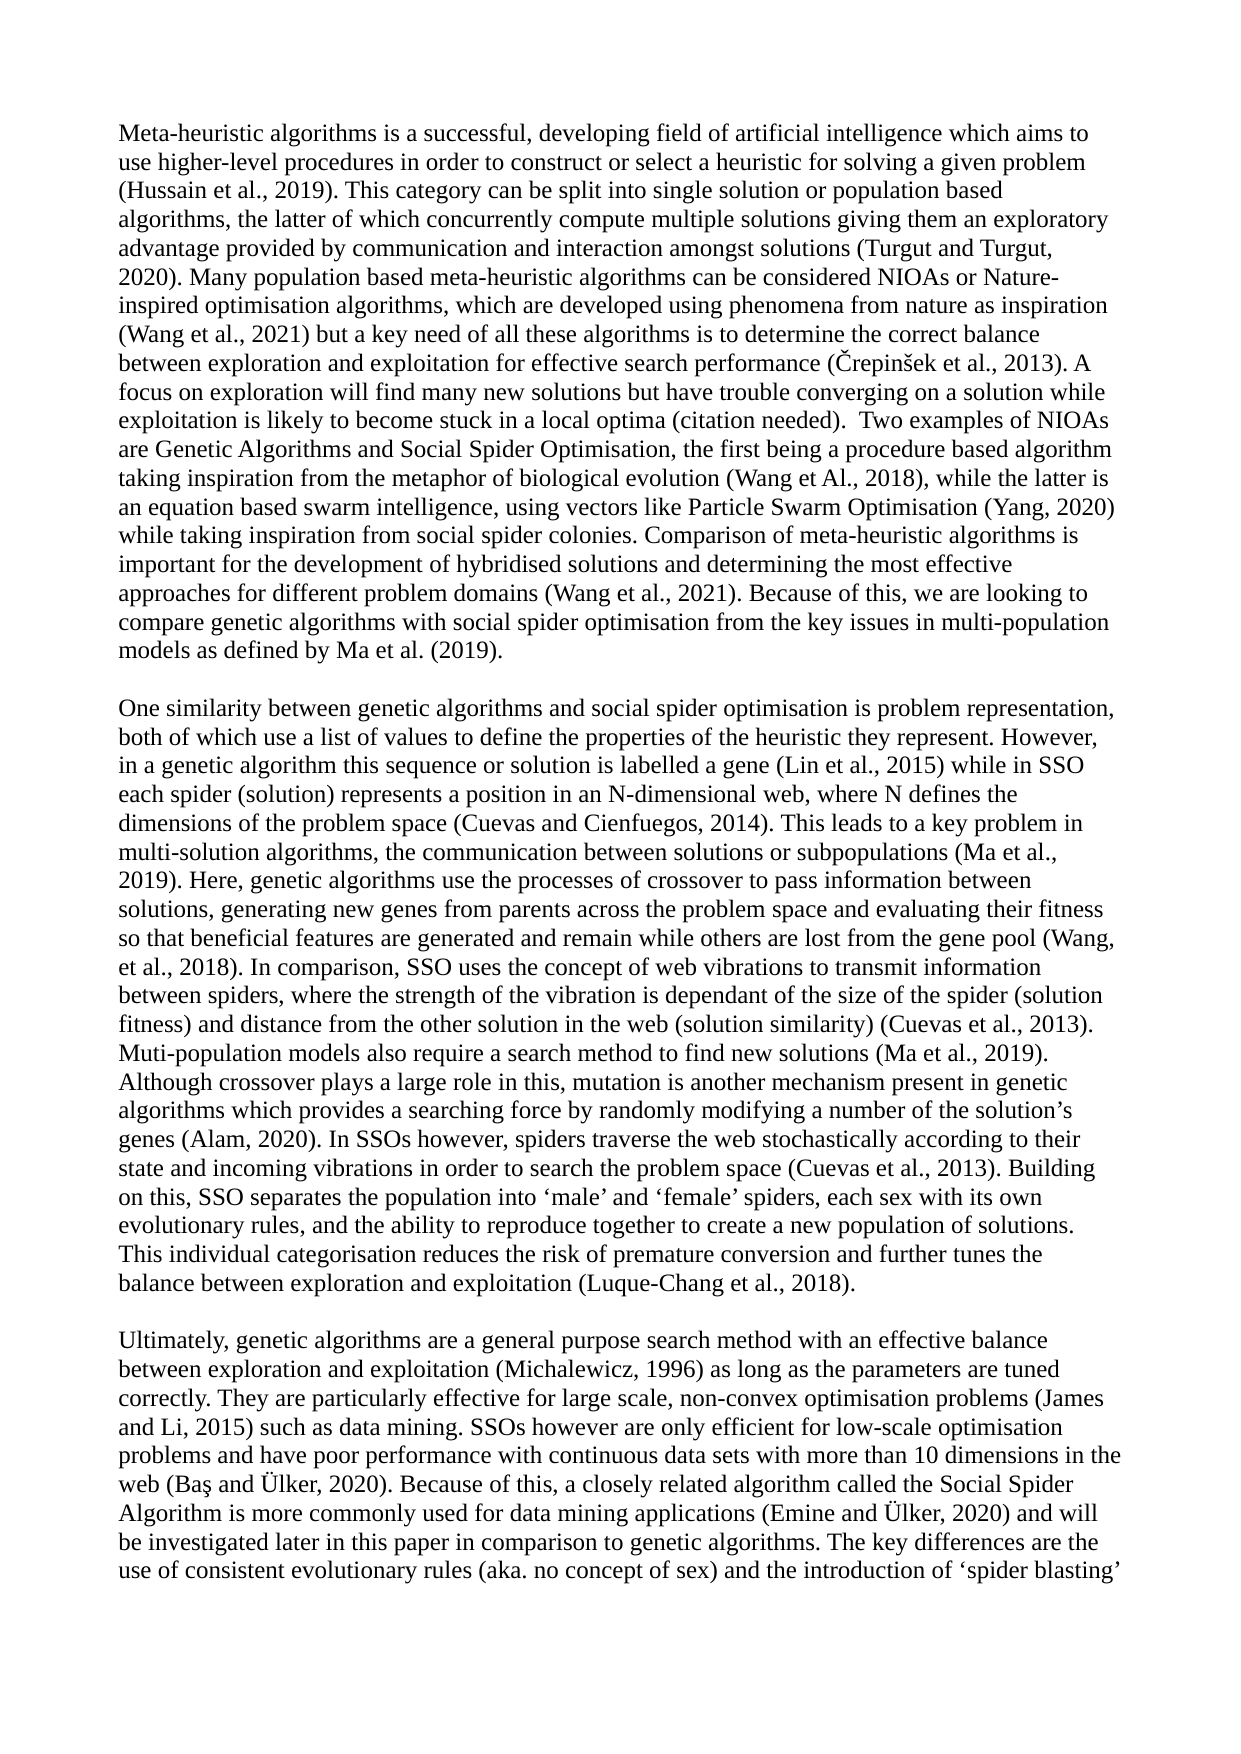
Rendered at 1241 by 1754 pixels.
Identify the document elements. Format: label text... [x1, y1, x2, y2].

text One similarity between genetic algorithms and social spider optimisation is problem representation, both of which use a list of values to define the properties of the heuristic they represent. However, in a genetic algorithm this sequence or solution is labelled a gene (Lin et al., 2015) while in SSO each spider (solution) represents a position in an N-dimensional web, where N defines the dimensions of the problem space (Cuevas and Cienfuegos, 2014). This leads to a key problem in multi-solution algorithms, the communication between solutions or subpopulations (Ma et al., 2019). Here, genetic algorithms use the processes of crossover to pass information between solutions, generating new genes from parents across the problem space and evaluating their fitness so that beneficial features are generated and remain while others are lost from the gene pool (Wang, et al., 2018). In comparison, SSO uses the concept of web vibrations to transmit information between spiders, where the strength of the vibration is dependant of the size of the spider (solution fitness) and distance from the other solution in the web (solution similarity) (Cuevas et al., 2013). Muti-population models also require a search method to find new solutions (Ma et al., 2019). Although crossover plays a large role in this, mutation is another mechanism present in genetic algorithms which provides a searching force by randomly modifying a number of the solution’s genes (Alam, 2020). In SSOs however, spiders traverse the web stochastically according to their state and incoming vibrations in order to search the problem space (Cuevas et al., 2013). Building on this, SSO separates the population into ‘male’ and ‘female’ spiders, each sex with its own evolutionary rules, and the ability to reproduce together to create a new population of solutions. This individual categorisation reduces the risk of premature conversion and further tunes the balance between exploration and exploitation (Luque-Chang et al., 2018). [118, 693, 1122, 1297]
text Meta-heuristic algorithms is a successful, developing field of artificial intelligence which aims to use higher-level procedures in order to construct or select a heuristic for solving a given problem (Hussain et al., 2019). This category can be split into single solution or population based algorithms, the latter of which concurrently compute multiple solutions giving them an exploratory advantage provided by communication and interaction amongst solutions (Turgut and Turgut, 2020). Many population based meta-heuristic algorithms can be considered NIOAs or Nature-inspired optimisation algorithms, which are developed using phenomena from nature as inspiration (Wang et al., 2021) but a key need of all these algorithms is to determine the correct balance between exploration and exploitation for effective search performance (Črepinšek et al., 2013). A focus on exploration will find many new solutions but have trouble converging on a solution while exploitation is likely to become stuck in a local optima (citation needed). Two examples of NIOAs are Genetic Algorithms and Social Spider Optimisation, the first being a procedure based algorithm taking inspiration from the metaphor of biological evolution (Wang et Al., 2018), while the latter is an equation based swarm intelligence, using vectors like Particle Swarm Optimisation (Yang, 2020) while taking inspiration from social spider colonies. Comparison of meta-heuristic algorithms is important for the development of hybridised solutions and determining the most effective approaches for different problem domains (Wang et al., 2021). Because of this, we are looking to compare genetic algorithms with social spider optimisation from the key issues in multi-population models as defined by Ma et al. (2019). [118, 118, 1122, 664]
text Ultimately, genetic algorithms are a general purpose search method with an effective balance between exploration and exploitation (Michalewicz, 1996) as long as the parameters are tuned correctly. They are particularly effective for large scale, non-convex optimisation problems (James and Li, 2015) such as data mining. SSOs however are only efficient for low-scale optimisation problems and have poor performance with continuous data sets with more than 10 dimensions in the web (Baş and Ülker, 2020). Because of this, a closely related algorithm called the Social Spider Algorithm is more commonly used for data mining applications (Emine and Ülker, 2020) and will be investigated later in this paper in comparison to genetic algorithms. The key differences are the use of consistent evolutionary rules (aka. no concept of sex) and the introduction of ‘spider blasting’ [118, 1326, 1122, 1584]
